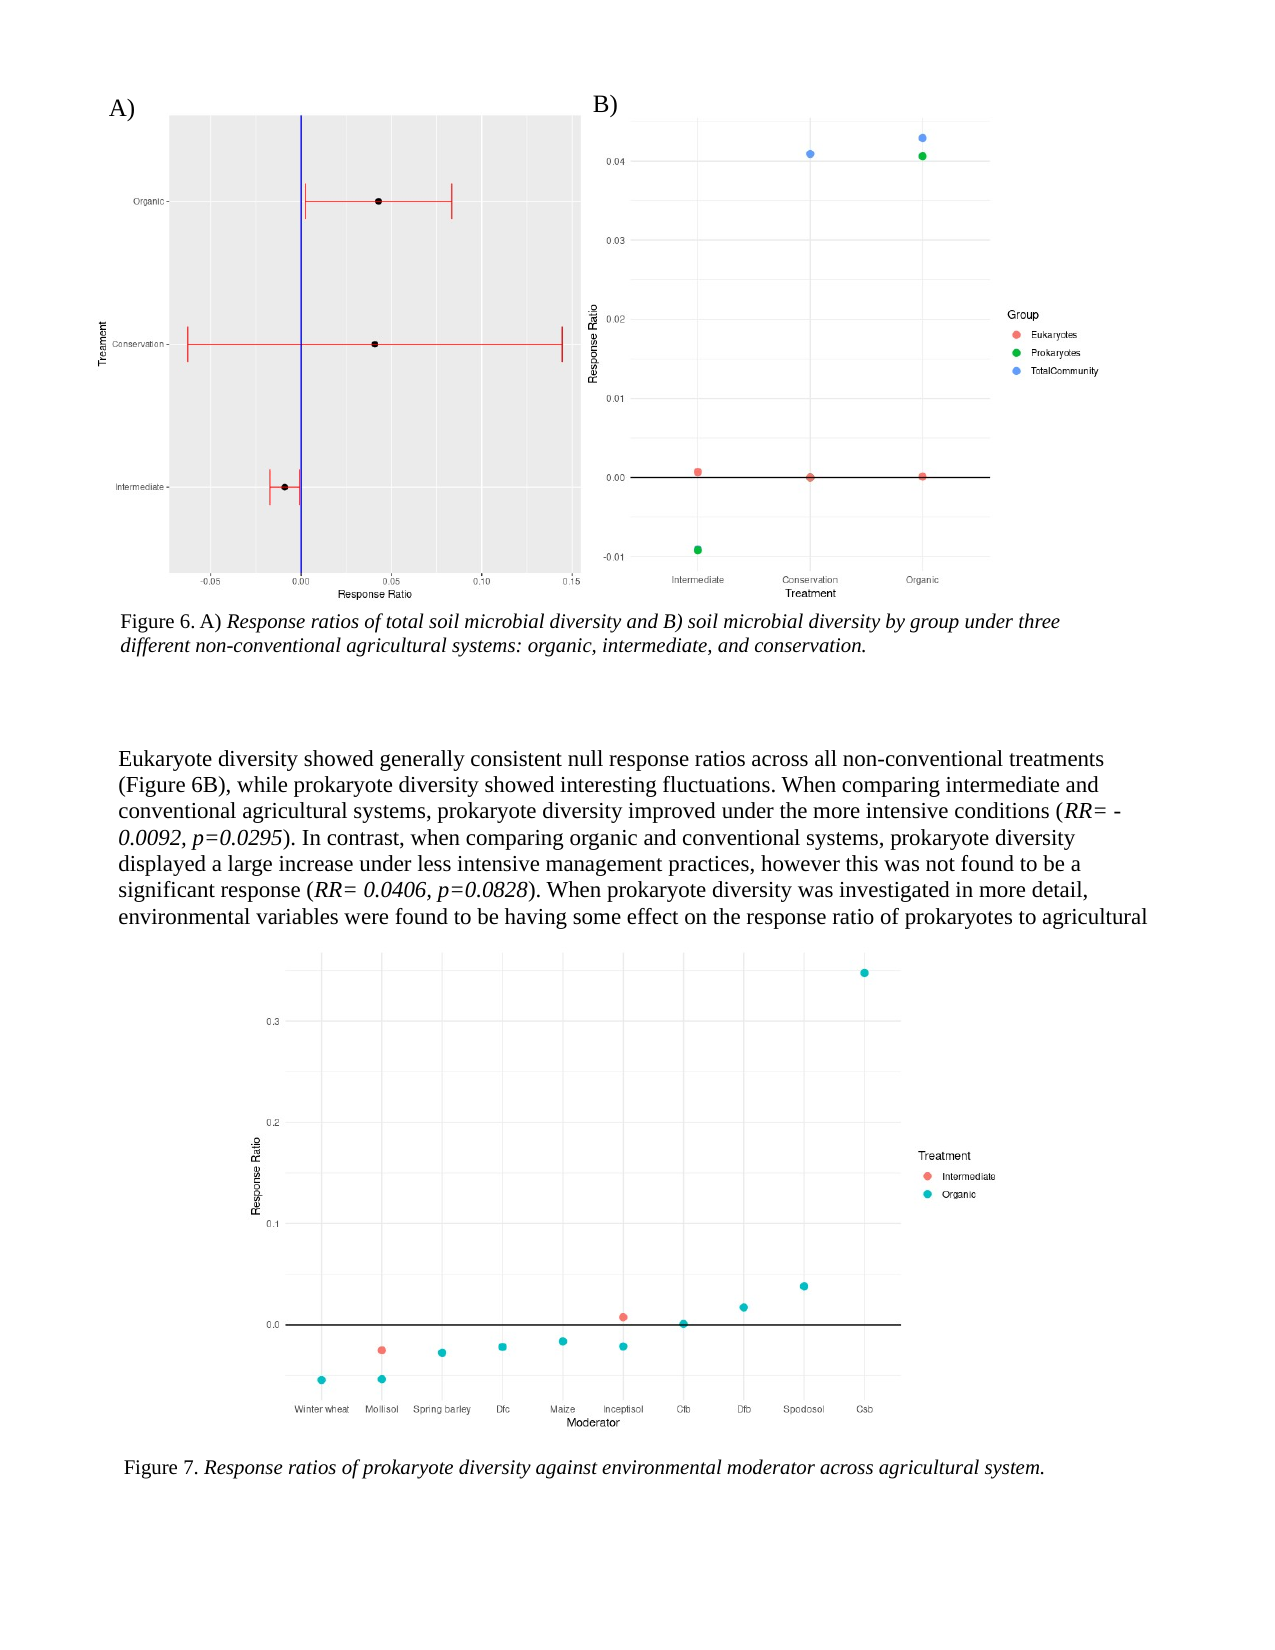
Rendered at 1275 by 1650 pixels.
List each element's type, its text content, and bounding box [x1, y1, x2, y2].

picture [94, 112, 1105, 604]
picture [246, 947, 1002, 1432]
text Eukaryote diversity showed generally consistent null response ratios across all non-conventional treatments (Figure 6B), while prokaryote diversity showed interesting fluctuations. When comparing intermediate and conventional agricultural systems, prokaryote diversity improved under the more intensive conditions (RR= -0.0092, p=0.0295). In contrast, when comparing organic and conventional systems, prokaryote diversity displayed a large increase under less intensive management practices, however this was not found to be a significant response (RR= 0.0406, p=0.0828). When prokaryote diversity was investigated in more detail, environmental variables were found to be having some effect on the response ratio of prokaryotes to agricultural [118, 744, 1157, 929]
